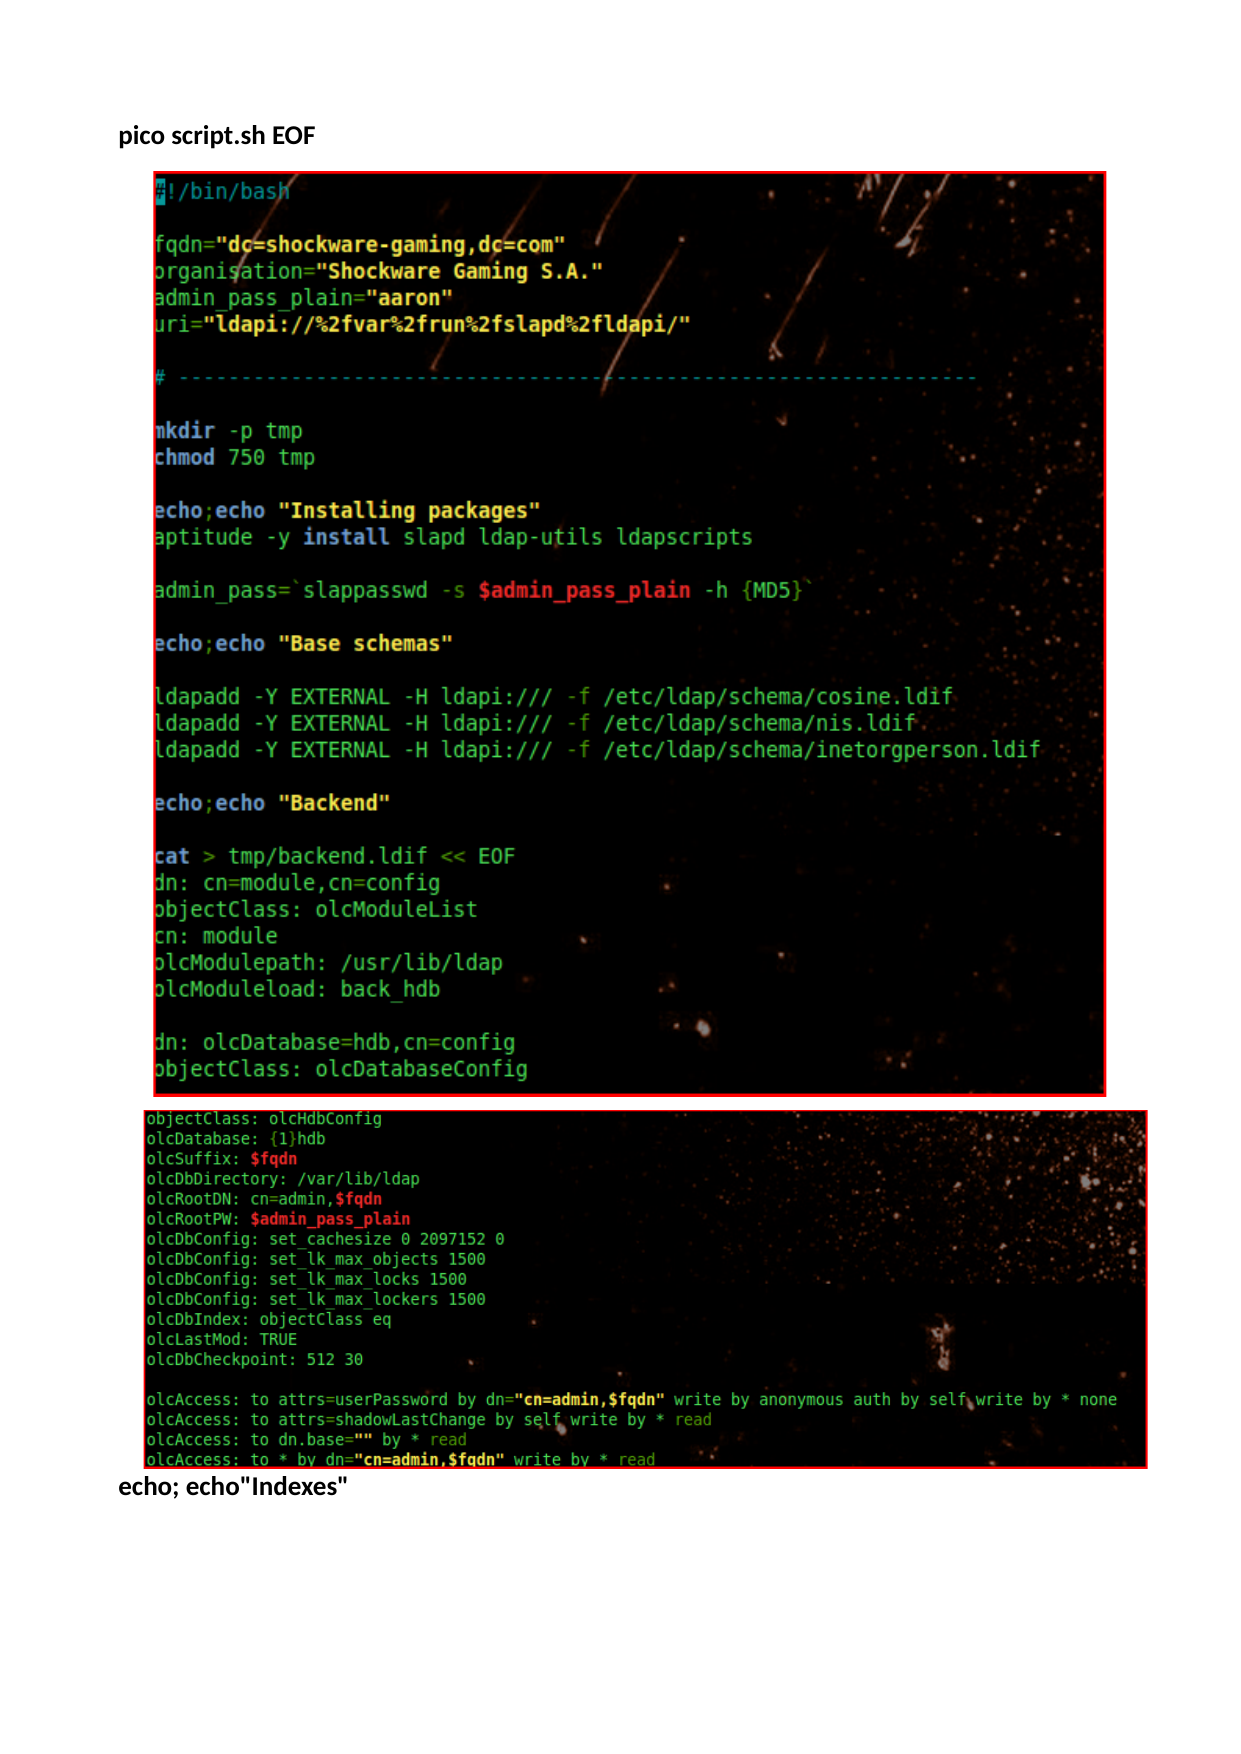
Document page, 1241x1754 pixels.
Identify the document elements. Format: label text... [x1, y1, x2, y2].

text echo; echo"Indexes" [118, 858, 1122, 1502]
picture [143, 1110, 1148, 1469]
picture [153, 171, 1107, 1097]
text pico script.sh EOF [118, 118, 1122, 151]
